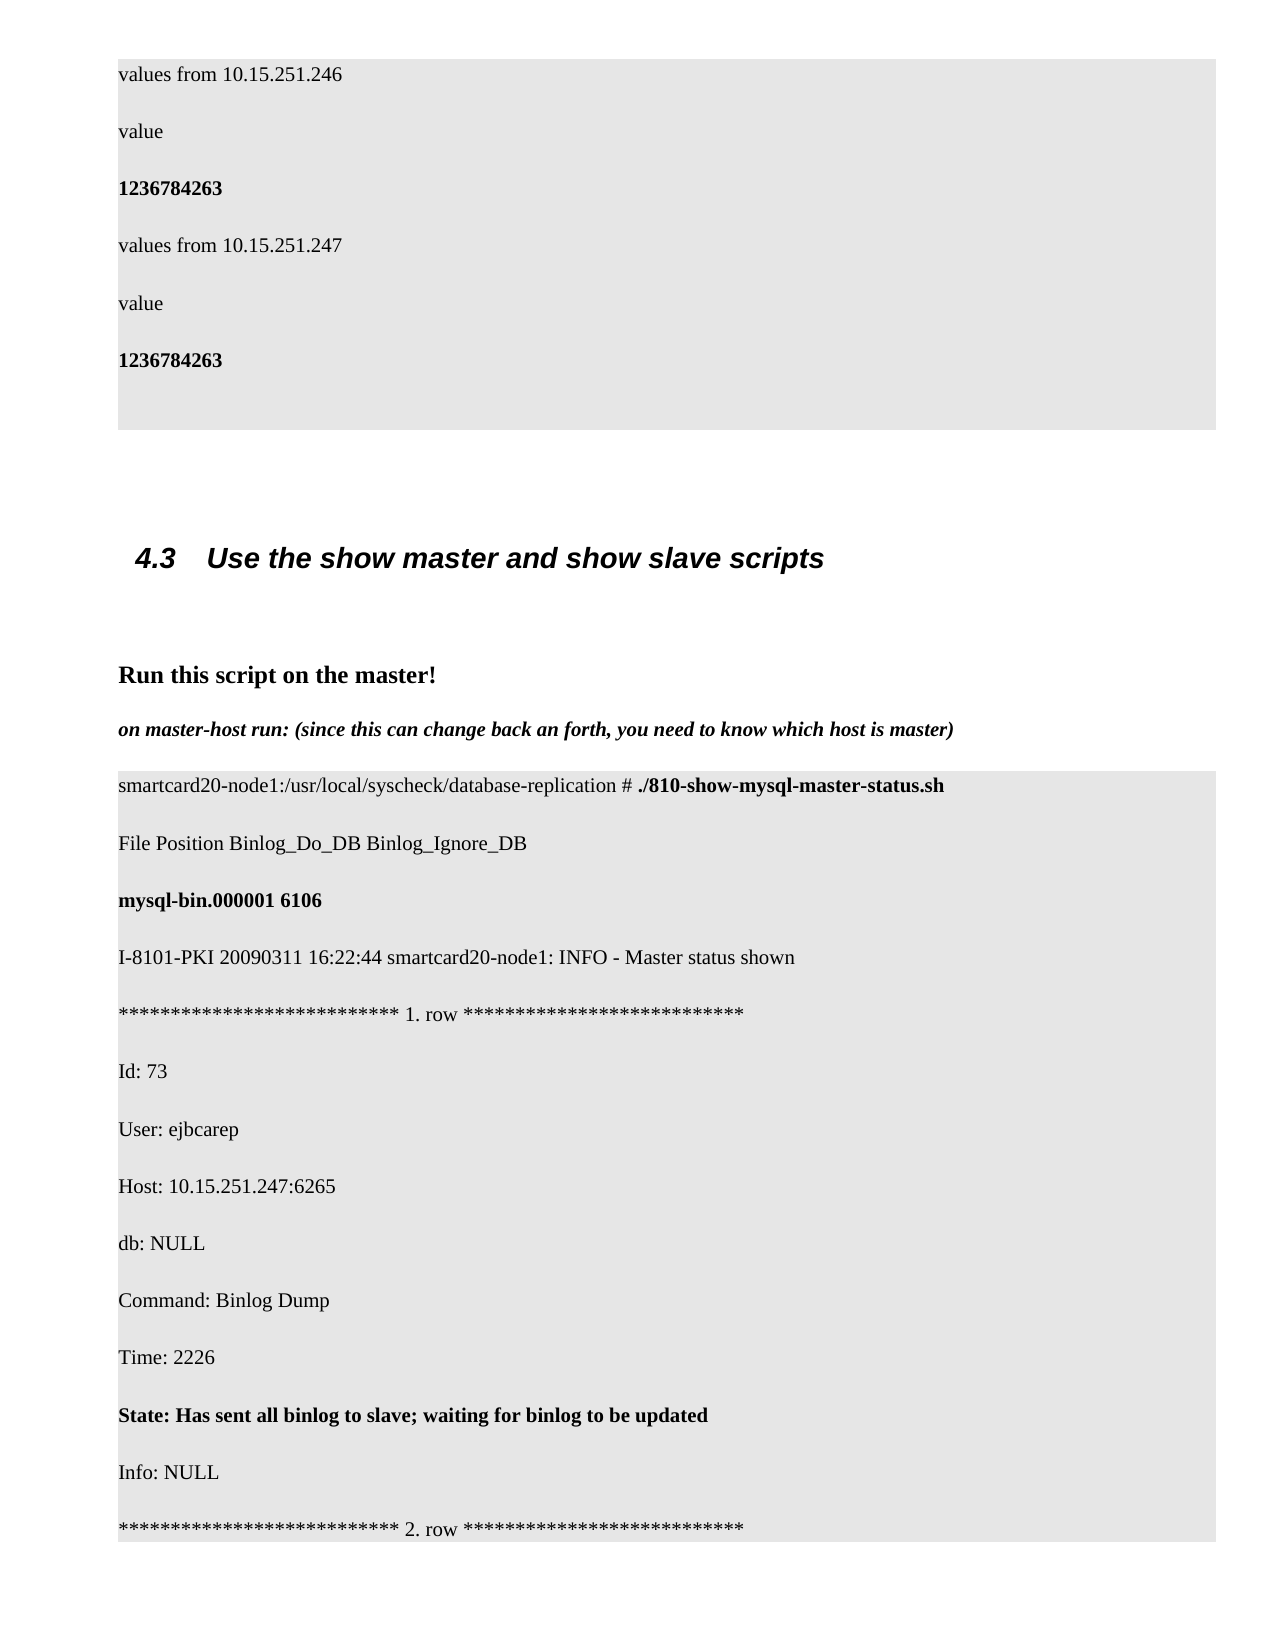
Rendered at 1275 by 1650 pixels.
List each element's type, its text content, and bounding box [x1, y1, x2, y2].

text values from 10.15.251.246 [118, 59, 1216, 87]
text State: Has sent all binlog to slave; waiting for binlog to be updated [118, 1400, 1216, 1427]
text I-8101-PKI 20090311 16:22:44 smartcard20-node1: INFO - Master status shown [118, 942, 1216, 970]
text Host: 10.15.251.247:6265 [118, 1171, 1216, 1199]
text Id: 73 [118, 1057, 1216, 1084]
text 1236784263 [118, 345, 1216, 373]
subtitle Use the show master and show slave scripts [127, 542, 1207, 574]
text Info: NULL [118, 1457, 1216, 1484]
text mysql-bin.000001 6106 [118, 885, 1216, 913]
text Time: 2226 [118, 1342, 1216, 1370]
text smartcard20-node1:/usr/local/syscheck/database-replication # ./810-show-mysql-master-status.sh [118, 771, 1216, 798]
text value [118, 116, 1216, 144]
text Command: Binlog Dump [118, 1285, 1216, 1313]
text File Position Binlog_Do_DB Binlog_Ignore_DB [118, 828, 1216, 856]
text on master-host run: (since this can change back an forth, you need to know which host is master) [118, 718, 1216, 741]
text values from 10.15.251.247 [118, 231, 1216, 258]
text *************************** 1. row *************************** [118, 999, 1216, 1027]
text *************************** 2. row *************************** [118, 1514, 1216, 1542]
text db: NULL [118, 1228, 1216, 1256]
text Run this script on the master! [118, 661, 1216, 688]
text User: ejbcarep [118, 1114, 1216, 1141]
text value [118, 288, 1216, 316]
text 1236784263 [118, 173, 1216, 201]
